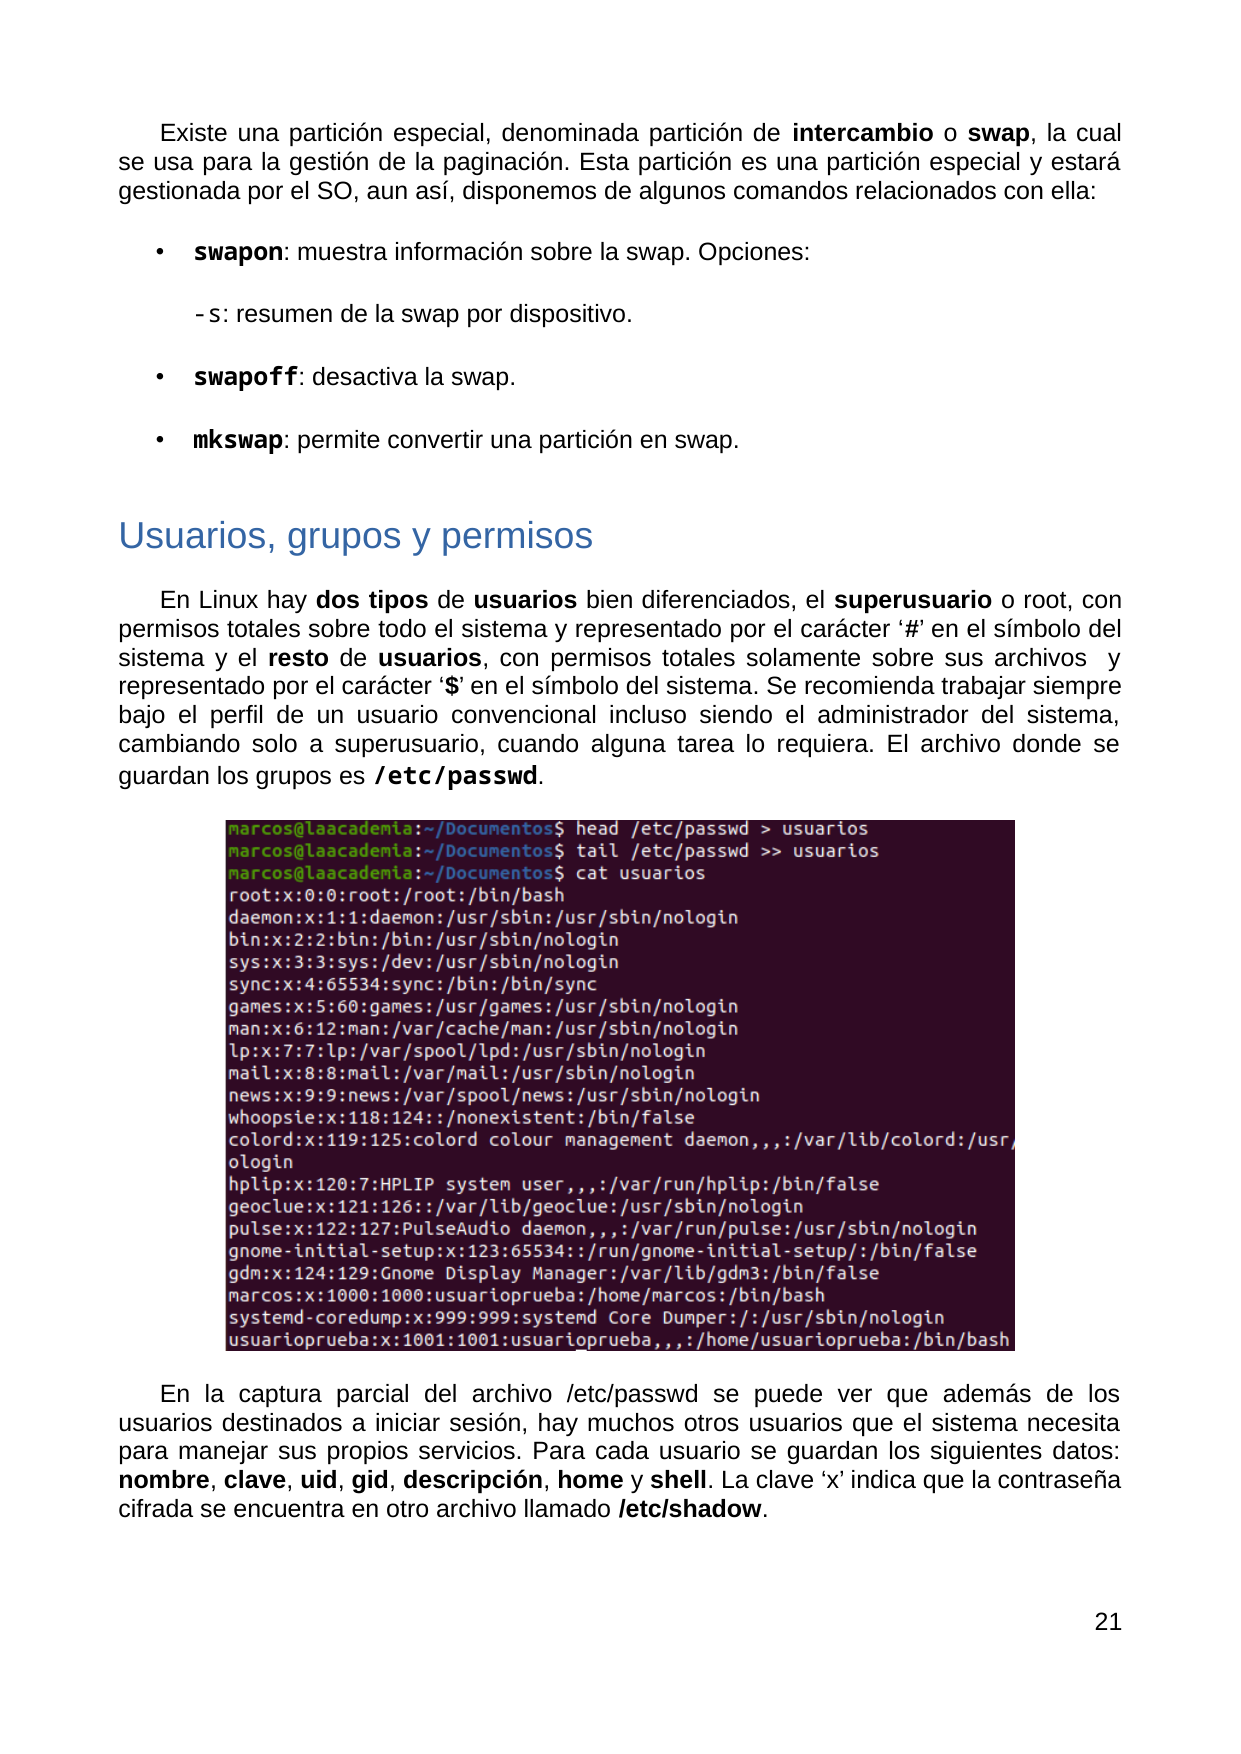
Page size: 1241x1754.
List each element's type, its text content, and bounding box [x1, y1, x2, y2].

picture [225, 820, 1015, 1351]
list swapoff: desactiva la swap. [156, 359, 1122, 393]
text En la captura parcial del archivo /etc/passwd se puede ver que además de los usuarios destinados a iniciar sesión, hay muchos otros usuarios que el sistema necesita para manejar sus propios servicios. Para cada usuario se guardan los siguientes datos: nombre, clave, uid, gid, descripción, home y shell. La clave ‘x’ indica que la contraseña cifrada se encuentra en otro archivo llamado /etc/shadow. [118, 1379, 1122, 1523]
text Existe una partición especial, denominada partición de intercambio o swap, la cual se usa para la gestión de la paginación. Esta partición es una partición especial y estará gestionada por el SO, aun así, disponemos de algunos comandos relacionados con ella: [118, 118, 1122, 204]
text En Linux hay dos tipos de usuarios bien diferenciados, el superusuario o root, con permisos totales sobre todo el sistema y representado por el carácter ‘#’ en el símbolo del sistema y el resto de usuarios, con permisos totales solamente sobre sus archivos y representado por el carácter ‘$’ en el símbolo del sistema. Se recomienda trabajar siempre bajo el perfil de un usuario convencional incluso siendo el administrador del sistema, cambiando solo a superusuario, cuando alguna tarea lo requiera. El archivo donde se guardan los grupos es /etc/passwd. [118, 585, 1122, 792]
list mkswap: permite convertir una partición en swap. [156, 422, 1122, 456]
text Usuarios, grupos y permisos [118, 513, 1122, 556]
list swapon: muestra información sobre la swap. Opciones: [156, 233, 1122, 267]
text -s: resumen de la swap por dispositivo. [118, 296, 1122, 330]
